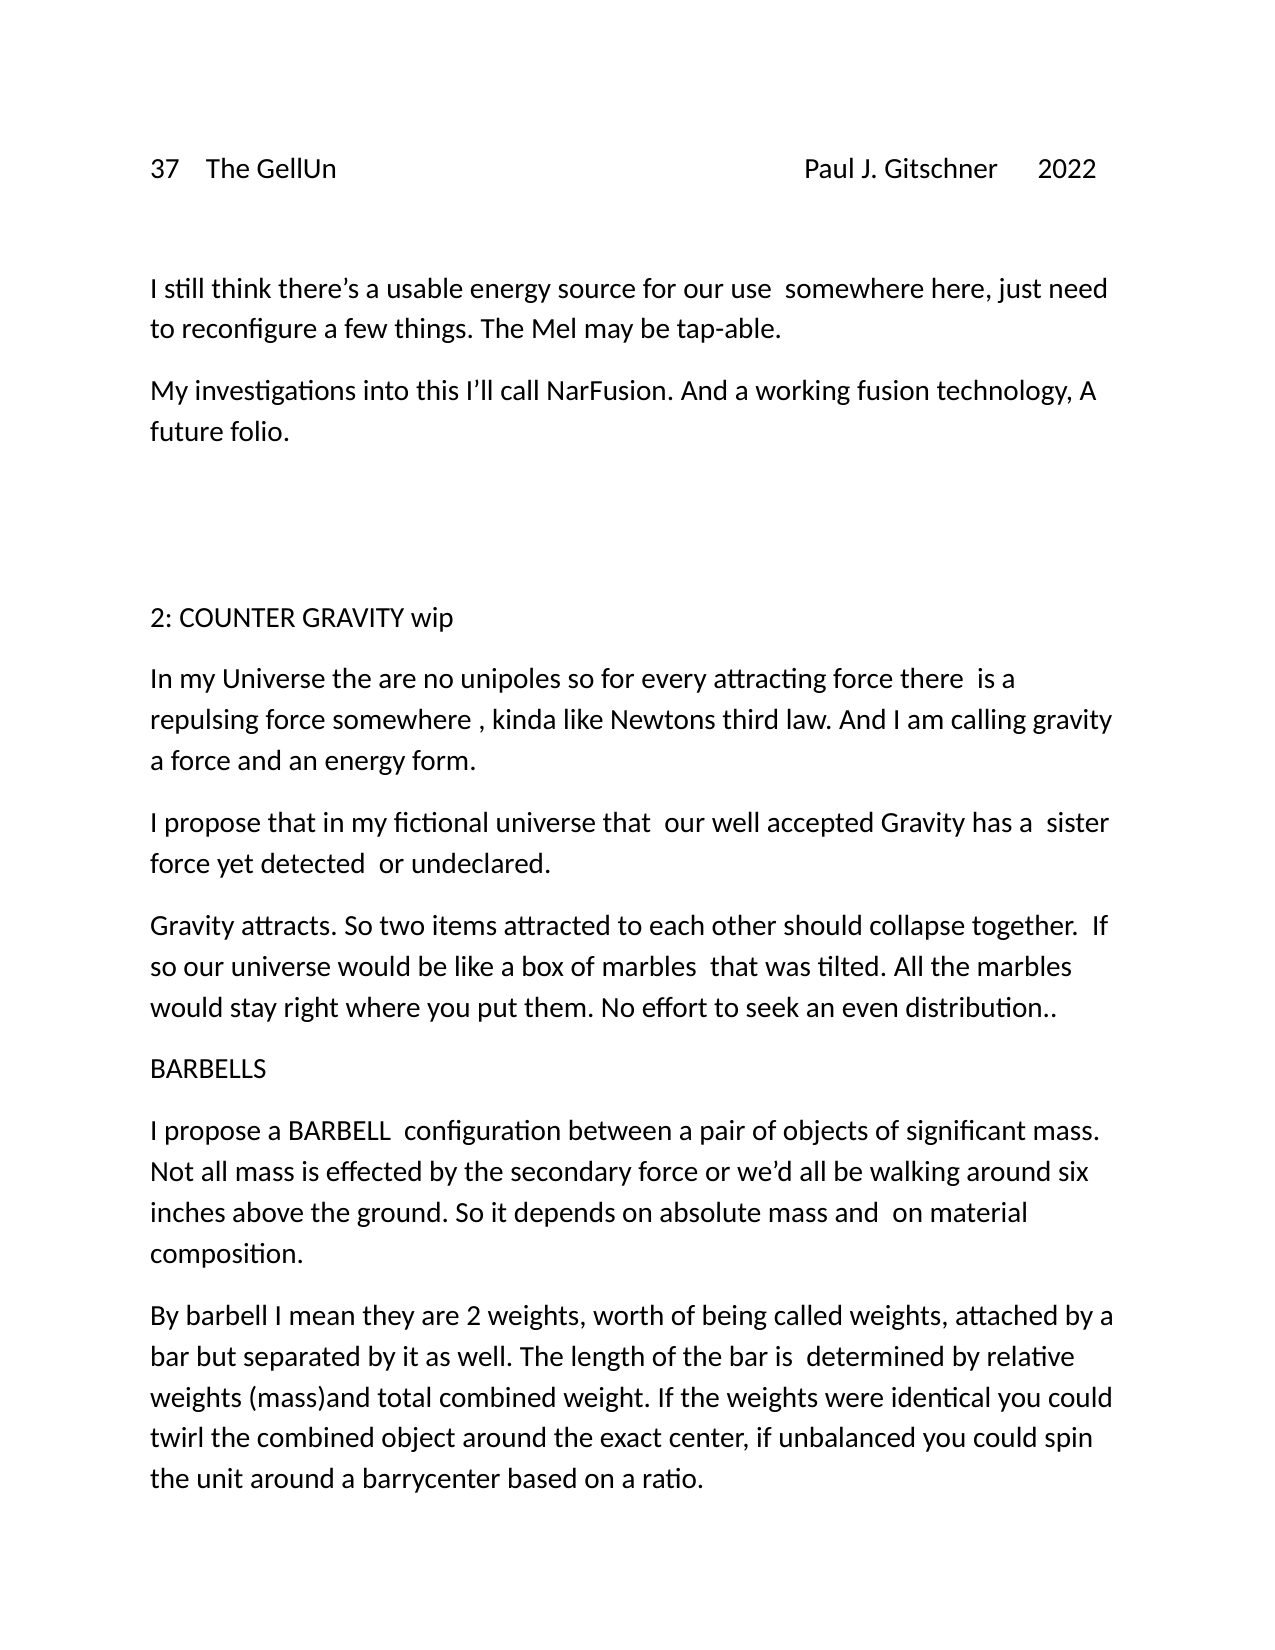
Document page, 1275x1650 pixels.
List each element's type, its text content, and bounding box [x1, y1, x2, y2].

text My investigations into this I’ll call NarFusion. And a working fusion technology, A future folio. [150, 372, 1125, 449]
text I still think there’s a usable energy source for our use somewhere here, just need to reconfigure a few things. The Mel may be tap-able. [150, 270, 1125, 346]
text By barbell I mean they are 2 weights, worth of being called weights, attached by a bar but separated by it as well. The length of the bar is determined by relative weights (mass)and total combined weight. If the weights were identical you could twirl the combined object around the exact center, if unbalanced you could spin the unit around a barrycenter based on a ratio. [150, 1297, 1125, 1496]
text 2: COUNTER GRAVITY wip [150, 599, 1125, 634]
text BARBELLS [150, 1050, 1125, 1086]
text In my Universe the are no unipoles so for every attracting force there is a repulsing force somewhere , kinda like Newtons third law. And I am calling gravity a force and an energy form. [150, 660, 1125, 778]
text Gravity attracts. So two items attracted to each other should collapse together. If so our universe would be like a box of marbles that was tilted. All the marbles would stay right where you put them. No effort to seek an even distribution.. [150, 907, 1125, 1024]
text I propose a BARBELL configuration between a pair of objects of significant mass. Not all mass is effected by the secondary force or we’d all be walking around six inches above the ground. So it depends on absolute mass and on material composition. [150, 1112, 1125, 1271]
text I propose that in my fictional universe that our well accepted Gravity has a sister force yet detected or undeclared. [150, 804, 1125, 881]
